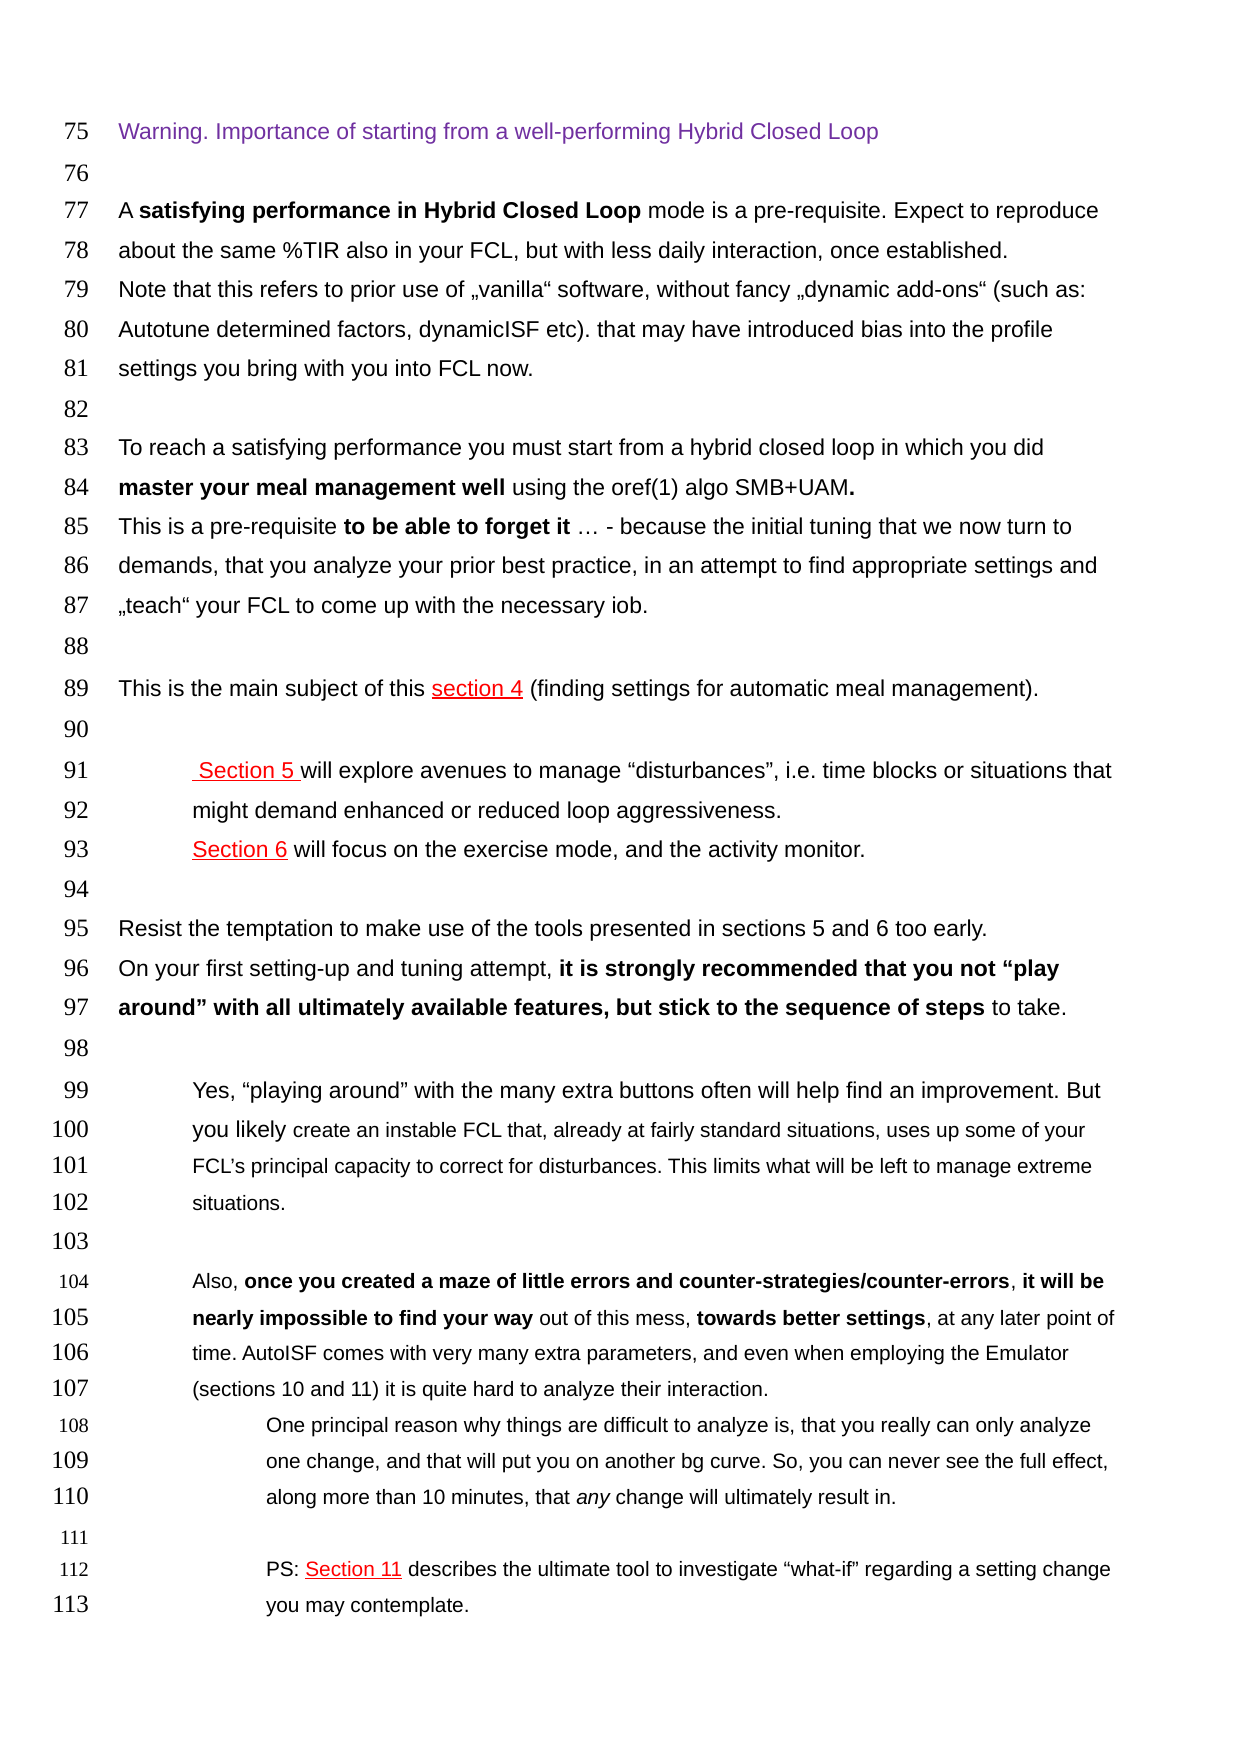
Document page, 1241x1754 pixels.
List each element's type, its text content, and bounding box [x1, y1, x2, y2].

text A satisfying performance in Hybrid Closed Loop mode is a pre-requisite. Expect to reproduce about the same %TIR also in your FCL, but with less daily interaction, once established. [118, 197, 1122, 263]
text PS: Section 11 describes the ultimate tool to investigate “what-if” regarding a setting change you may contemplate. [266, 1557, 1122, 1617]
text Also, once you created a maze of little errors and counter-strategies/counter-errors, it will be nearly impossible to find your way out of this mess, towards better settings, at any later point of time. AutoISF comes with very many extra parameters, and even when employing the Emulator (sections 10 and 11) it is quite hard to analyze their interaction. [192, 1269, 1122, 1401]
text Section 6 will focus on the exercise mode, and the activity monitor. [192, 836, 1122, 862]
text This is the main subject of this section 4 (finding settings for automatic meal management). [118, 674, 1122, 701]
text To reach a satisfying performance you must start from a hybrid closed loop in which you did master your meal management well using the oref(1) algo SMB+UAM. This is a pre-requisite to be able to forget it … - because the initial tuning that we now turn to demands, that you analyze your prior best practice, in an attempt to find appropriate settings and „teach“ your FCL to come up with the necessary iob. [118, 434, 1122, 618]
text One principal reason why things are difficult to analyze is, that you really can only analyze one change, and that will put you on another bg curve. So, you can never see the full effect, along more than 10 minutes, that any change will ultimately result in. [266, 1413, 1122, 1509]
text Resist the temptation to make use of the tools presented in sections 5 and 6 too early. [118, 915, 1122, 941]
text Note that this refers to prior use of „vanilla“ software, without fancy „dynamic add-ons“ (such as: Autotune determined factors, dynamicISF etc). that may have introduced bias into the profile settings you bring with you into FCL now. [118, 276, 1122, 381]
text On your first setting-up and tuning attempt, it is strongly recommended that you not “play around” with all ultimately available features, but stick to the sequence of steps to take. [118, 954, 1122, 1020]
text Yes, “playing around” with the many extra buttons often will help find an improvement. But you likely create an instable FCL that, already at fairly standard situations, uses up some of your FCL’s principal capacity to correct for disturbances. This limits what will be left to manage extreme situations. [192, 1077, 1122, 1214]
text Section 5 will explore avenues to manage “disturbances”, i.e. time blocks or situations that might demand enhanced or reduced loop aggressiveness. [192, 757, 1122, 823]
text Warning. Importance of starting from a well-performing Hybrid Closed Loop [118, 118, 1122, 144]
